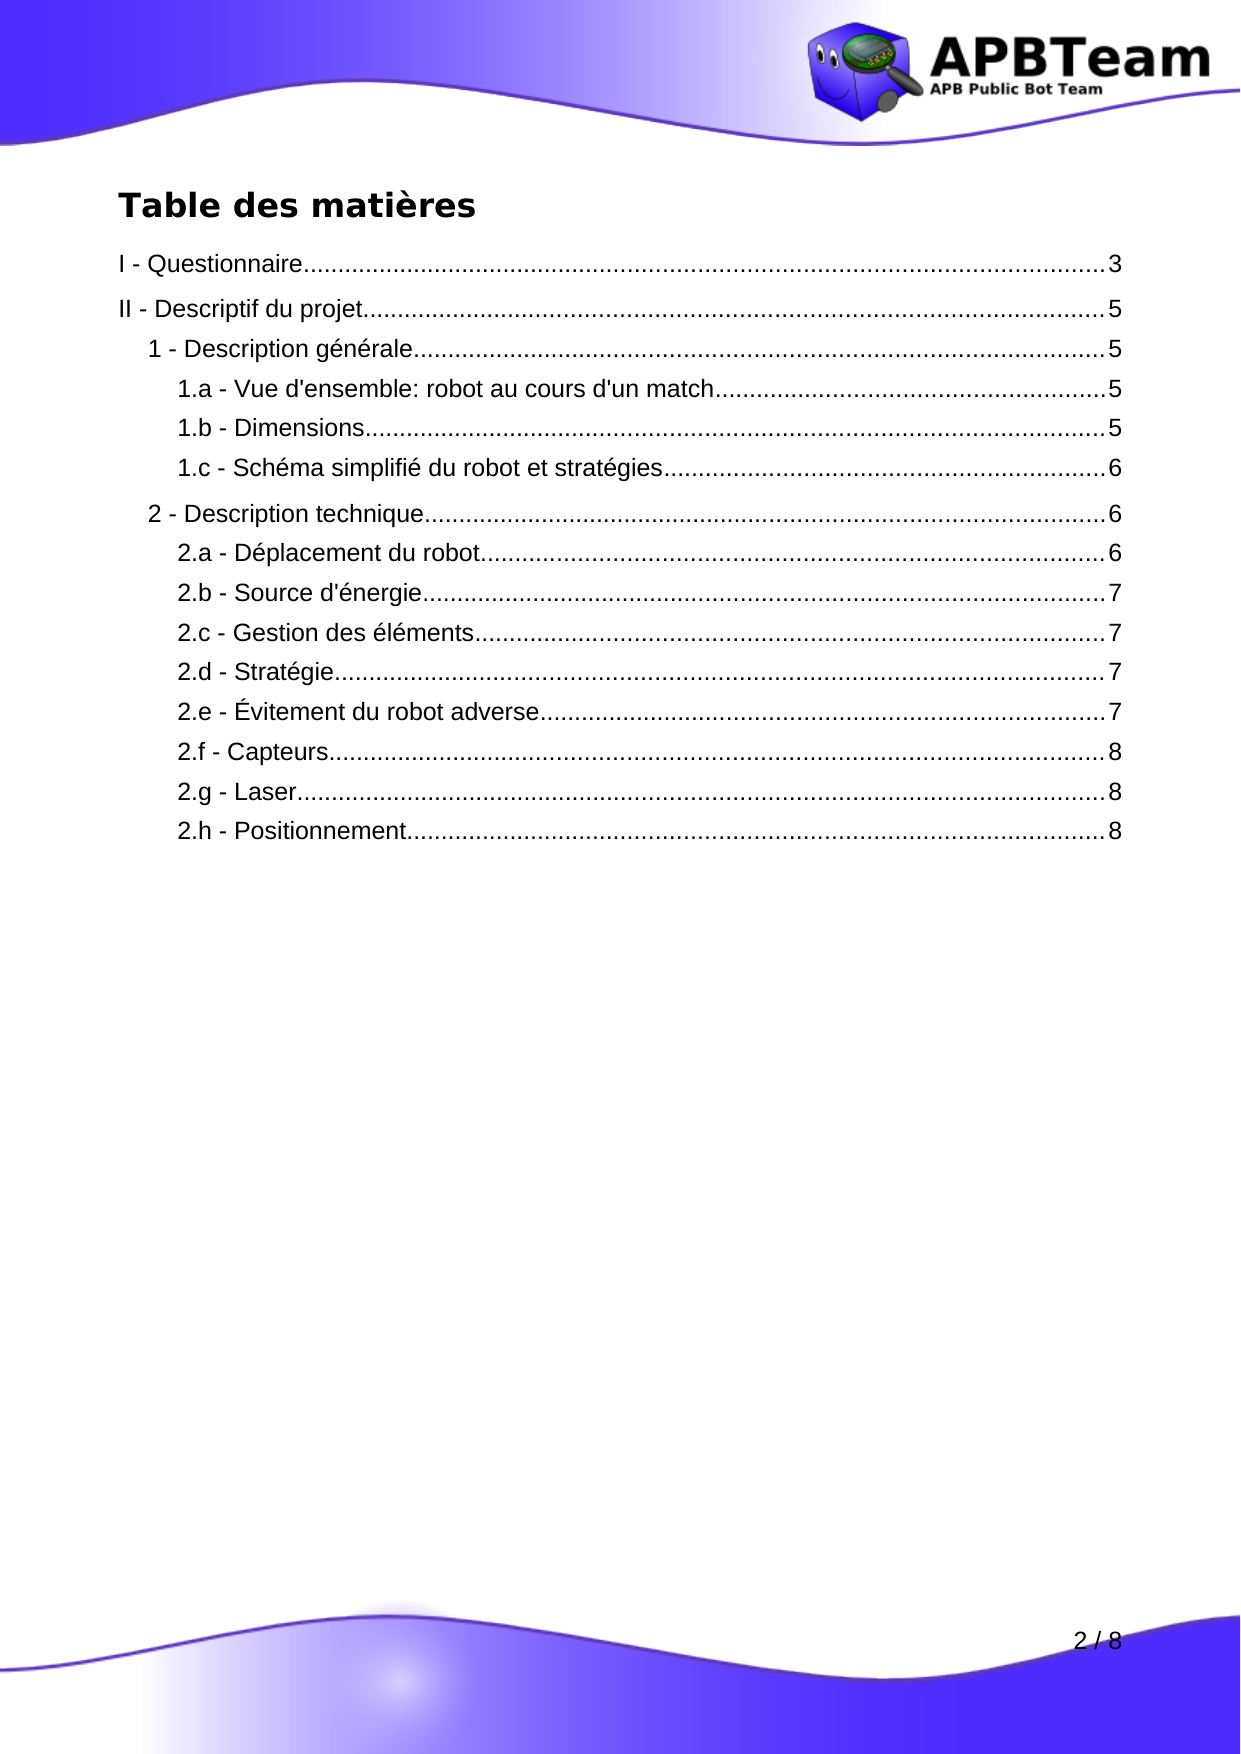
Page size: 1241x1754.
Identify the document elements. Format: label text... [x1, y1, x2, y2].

picture [0, 1599, 1241, 1754]
text 2.f - Capteurs 8 [177, 738, 1122, 766]
text 2.d - Stratégie 7 [177, 658, 1122, 686]
text 2.g - Laser 8 [177, 777, 1122, 805]
picture [0, 0, 1241, 146]
text 1 - Description générale 5 [148, 335, 1122, 363]
text 2 - Description technique 6 [148, 499, 1122, 527]
subtitle Table des matières [118, 186, 1122, 225]
text 2.e - Évitement du robot adverse 7 [177, 698, 1122, 726]
text 2.c - Gestion des éléments 7 [177, 618, 1122, 646]
text 2.b - Source d'énergie 7 [177, 579, 1122, 607]
text I - Questionnaire 3 [118, 249, 1122, 277]
text II - Descriptif du projet 5 [118, 295, 1122, 323]
text 2.a - Déplacement du robot 6 [177, 539, 1122, 567]
text 2.h - Positionnement 8 [177, 817, 1122, 845]
text 1.c - Schéma simplifié du robot et stratégies 6 [177, 454, 1122, 482]
text 1.b - Dimensions 5 [177, 414, 1122, 442]
text 1.a - Vue d'ensemble: robot au cours d'un match 5 [177, 374, 1122, 402]
